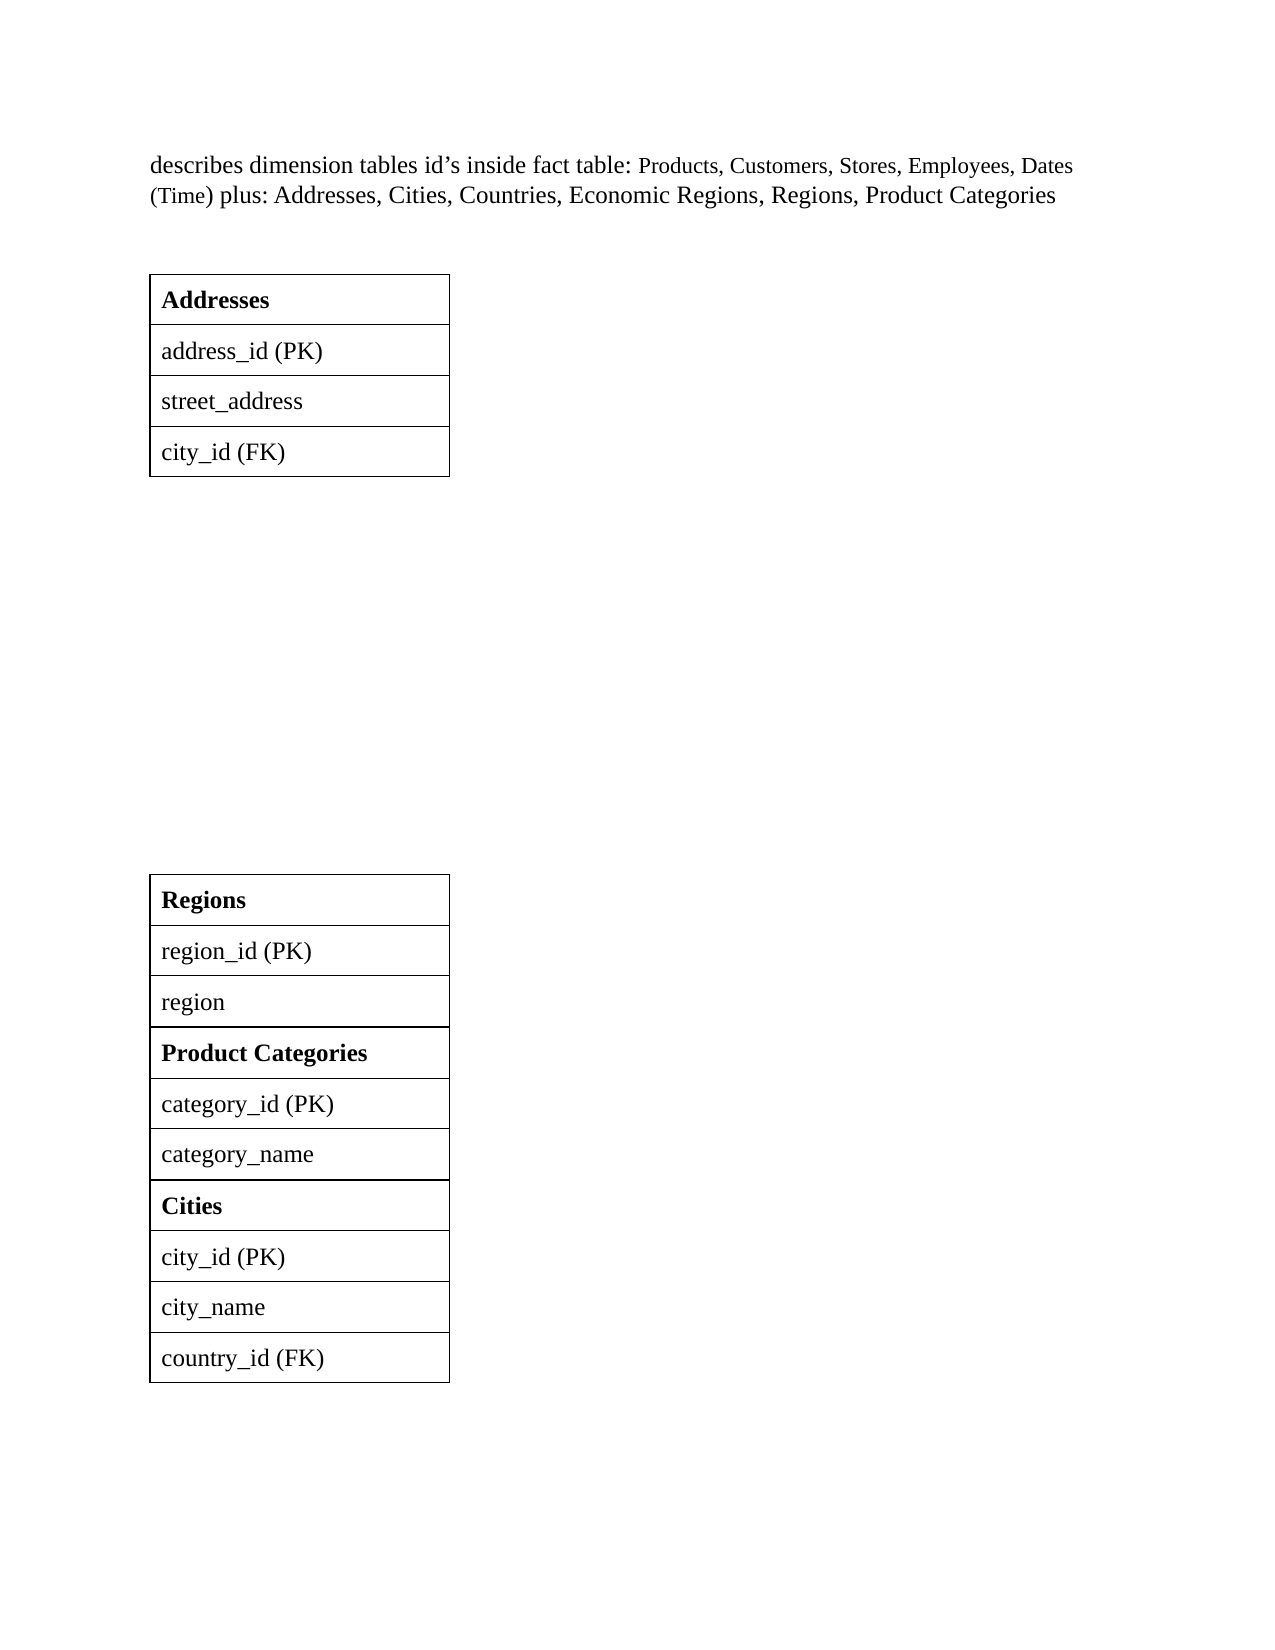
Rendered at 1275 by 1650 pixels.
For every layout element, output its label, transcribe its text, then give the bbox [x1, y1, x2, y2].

table_header Addresses [151, 275, 449, 324]
table_cell region [151, 976, 449, 1026]
table_cell category_id (PK) [151, 1079, 449, 1128]
table_cell city_id (FK) [151, 427, 449, 476]
table_header Cities [151, 1181, 449, 1230]
list describes dimension tables id’s inside fact table: Products, Customers, Stores, Employees, Dates (Time) plus: Addresses, Cities, Countries, Economic Regions, Regions, Product Categories [150, 150, 1125, 209]
table_cell address_id (PK) [151, 325, 449, 375]
table_cell region_id (PK) [151, 926, 449, 975]
table_cell street_address [151, 376, 449, 426]
table_cell category_name [151, 1129, 449, 1179]
table_header Regions [151, 875, 449, 924]
table_cell country_id (FK) [151, 1333, 449, 1382]
table_cell city_id (PK) [151, 1231, 449, 1281]
table_header Product Categories [151, 1028, 449, 1077]
table_cell city_name [151, 1282, 449, 1332]
